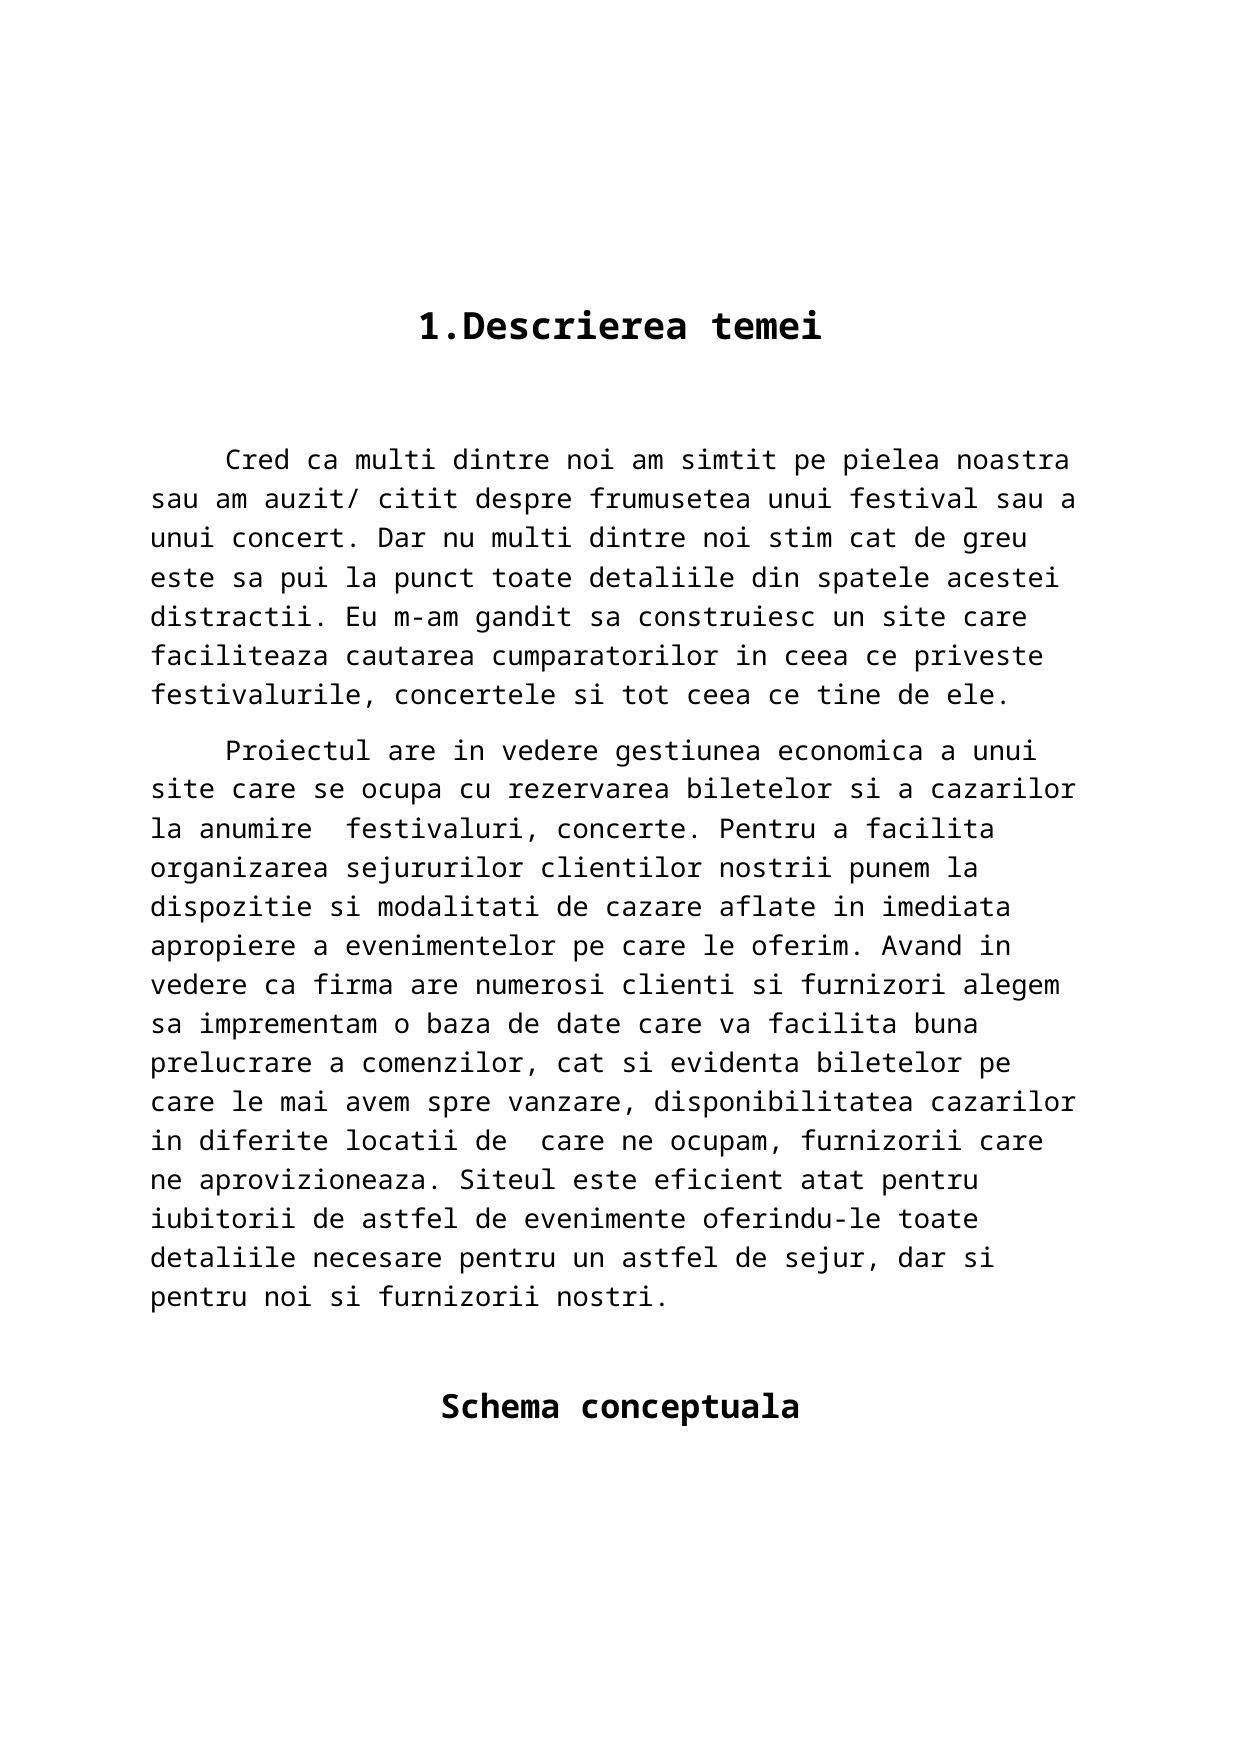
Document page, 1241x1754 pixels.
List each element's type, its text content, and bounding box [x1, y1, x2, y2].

text Schema conceptuala [150, 1383, 1090, 1429]
text Cred ca multi dintre noi am simtit pe pielea noastra sau am auzit/ citit despre frumusetea unui festival sau a unui concert. Dar nu multi dintre noi stim cat de greu este sa pui la punct toate detaliile din spatele acestei distractii. Eu m-am gandit sa construiesc un site care faciliteaza cautarea cumparatorilor in ceea ce priveste festivalurile, concertele si tot ceea ce tine de ele. [150, 441, 1090, 712]
text Proiectul are in vedere gestiunea economica a unui site care se ocupa cu rezervarea biletelor si a cazarilor la anumire festivaluri, concerte. Pentru a facilita organizarea sejururilor clientilor nostrii punem la dispozitie si modalitati de cazare aflate in imediata apropiere a evenimentelor pe care le oferim. Avand in vedere ca firma are numerosi clienti si furnizori alegem sa imprementam o baza de date care va facilita buna prelucrare a comenzilor, cat si evidenta biletelor pe care le mai avem spre vanzare, disponibilitatea cazarilor in diferite locatii de care ne ocupam, furnizorii care ne aprovizioneaza. Siteul este eficient atat pentru iubitorii de astfel de evenimente oferindu-le toate detaliile necesare pentru un astfel de sejur, dar si pentru noi si furnizorii nostri. [150, 731, 1090, 1315]
text 1.Descrierea temei [150, 299, 1090, 350]
